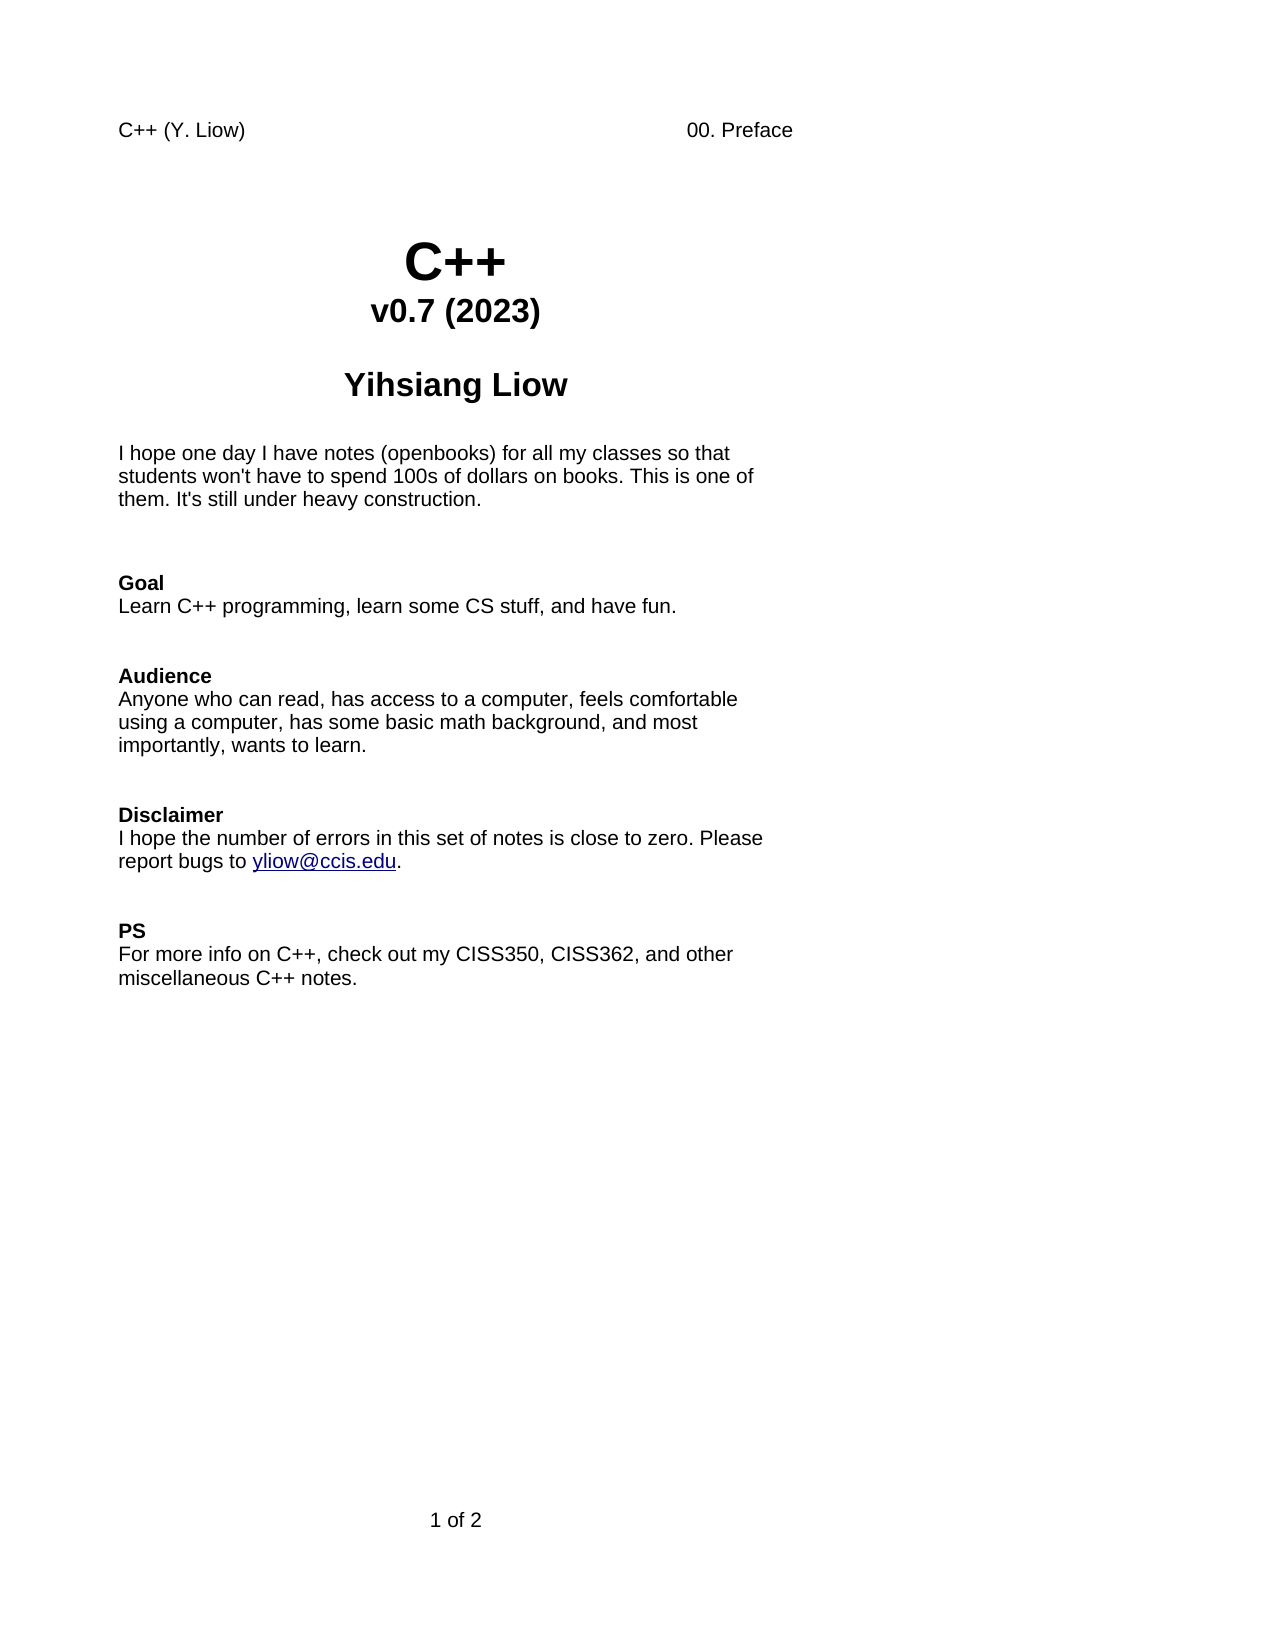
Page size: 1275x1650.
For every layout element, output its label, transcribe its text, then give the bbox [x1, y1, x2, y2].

text Anyone who can read, has access to a computer, feels comfortable using a computer, has some basic math background, and most importantly, wants to learn. [118, 687, 793, 757]
text Yihsiang Liow [118, 366, 793, 404]
text I hope one day I have notes (openbooks) for all my classes so that students won't have to spend 100s of dollars on books. This is one of them. It's still under heavy construction. [118, 441, 793, 511]
text I hope the number of errors in this set of notes is close to zero. Please report bugs to yliow@ccis.edu. [118, 827, 793, 873]
text v0.7 (2023) [118, 292, 793, 329]
text Goal [118, 571, 793, 594]
text Learn C++ programming, learn some CS stuff, and have fun. [118, 594, 793, 618]
text C++ [118, 231, 793, 292]
text For more info on C++, check out my CISS350, CISS362, and other miscellaneous C++ notes. [118, 943, 793, 989]
text Audience [118, 664, 793, 687]
text PS [118, 920, 793, 943]
text Disclaimer [118, 803, 793, 827]
